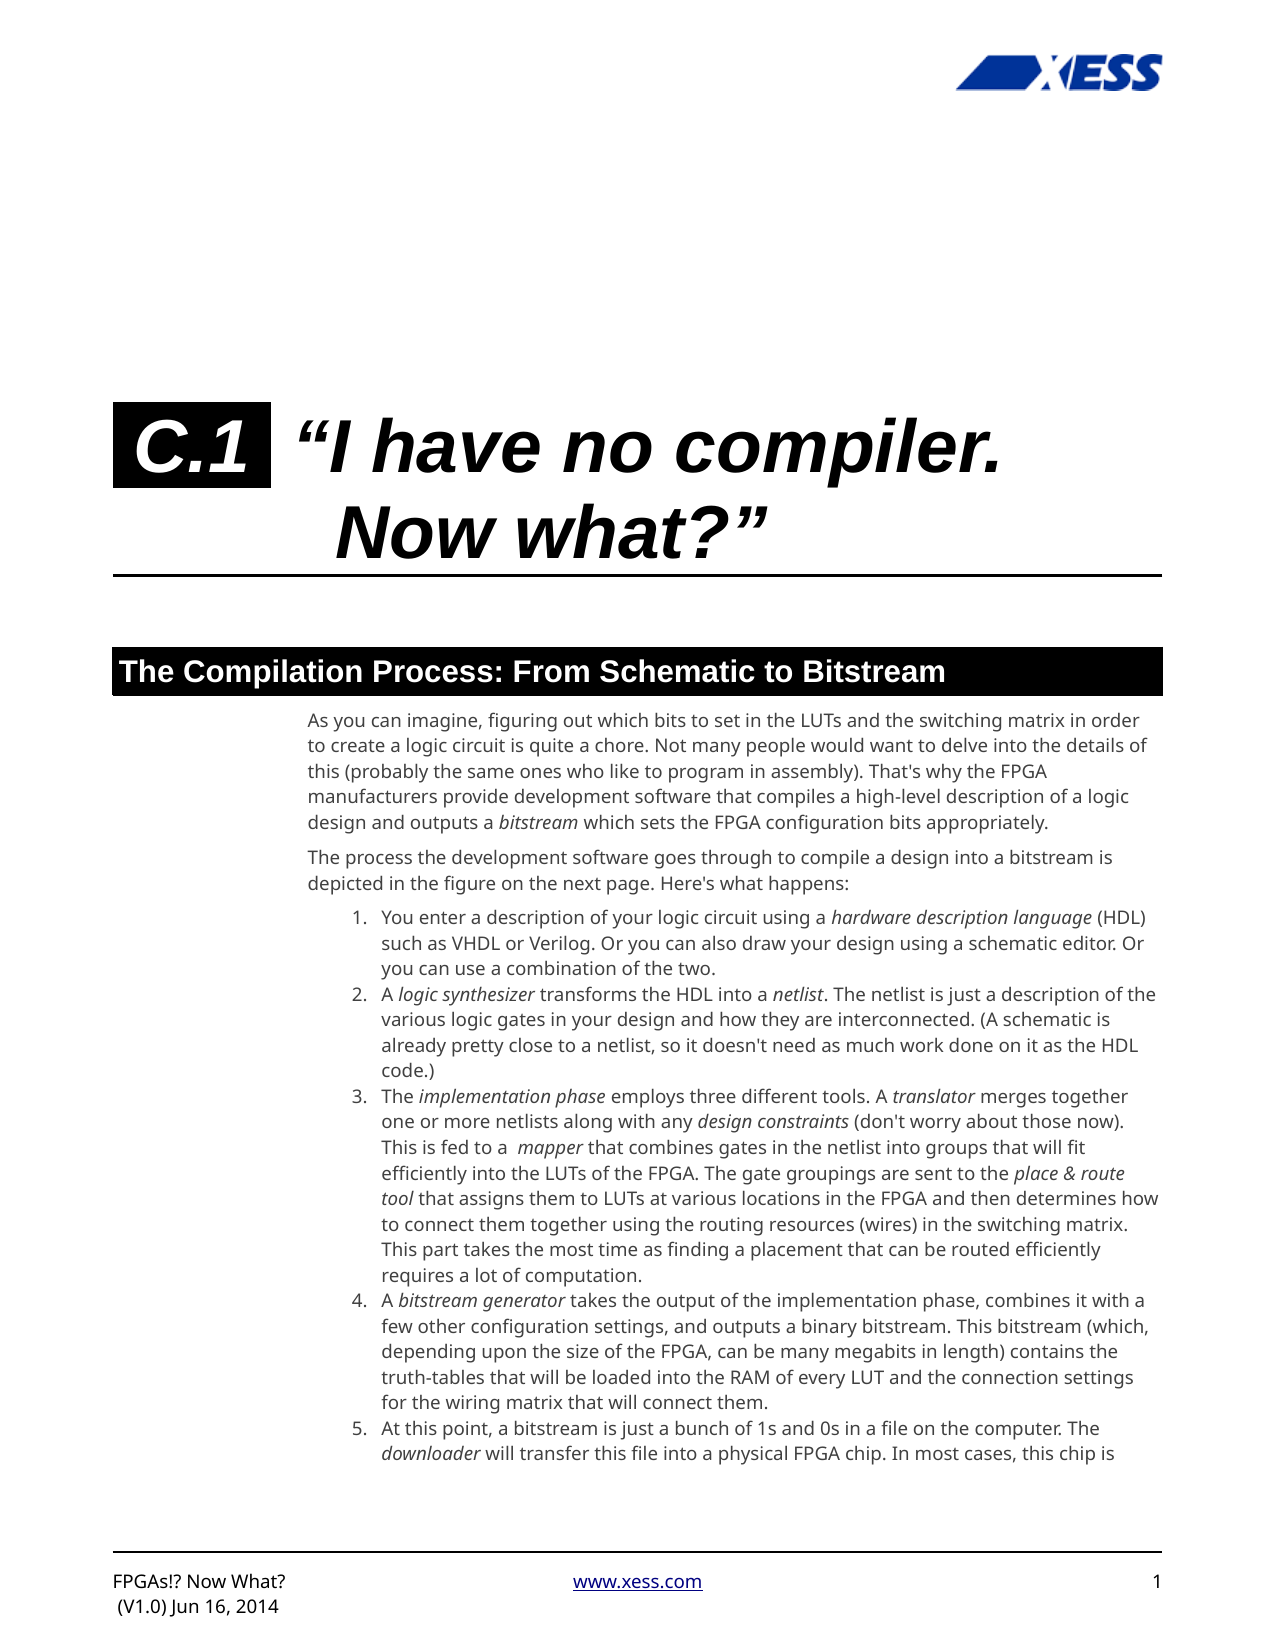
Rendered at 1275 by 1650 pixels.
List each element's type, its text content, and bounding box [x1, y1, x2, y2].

list The implementation phase employs three different tools. A translator merges together one or more netlists along with any design constraints (don't worry about those now). This is fed to a mapper that combines gates in the netlist into groups that will fit efficiently into the LUTs of the FPGA. The gate groupings are sent to the place & route tool that assigns them to LUTs at various locations in the FPGA and then determines how to connect them together using the routing resources (wires) in the switching matrix. This part takes the most time as finding a placement that can be routed efficiently requires a lot of computation. [352, 1083, 1162, 1287]
text As you can imagine, figuring out which bits to set in the LUTs and the switching matrix in order to create a logic circuit is quite a chore. Not many people would want to delve into the details of this (probably the same ones who like to program in assembly). That's why the FPGA manufacturers provide development software that compiles a high-level description of a logic design and outputs a bitstream which sets the FPGA configuration bits appropriately. [307, 707, 1162, 835]
text The process the development software goes through to compile a design into a bitstream is depicted in the figure on the next page. Here's what happens: [307, 844, 1162, 895]
list A logic synthesizer transforms the HDL into a netlist. The netlist is just a description of the various logic gates in your design and how they are interconnected. (A schematic is already pretty close to a netlist, so it doesn't need as much work done on it as the HDL code.) [352, 981, 1162, 1083]
subtitle The Compilation Process: From Schematic to Bitstream [114, 648, 1162, 695]
list A bitstream generator takes the output of the implementation phase, combines it with a few other configuration settings, and outputs a binary bitstream. This bitstream (which, depending upon the size of the FPGA, can be many megabits in length) contains the truth-tables that will be loaded into the RAM of every LUT and the connection settings for the wiring matrix that will connect them. [352, 1287, 1162, 1415]
list At this point, a bitstream is just a bunch of 1s and 0s in a file on the computer. The downloader will transfer this file into a physical FPGA chip. In most cases, this chip is [352, 1415, 1162, 1466]
list You enter a description of your logic circuit using a hardware description language (HDL) such as VHDL or Verilog. Or you can also draw your design using a schematic editor. Or you can use a combination of the two. [352, 905, 1162, 981]
subtitle “I have no compiler. Now what?” [112, 402, 1162, 577]
picture [955, 54, 1163, 91]
